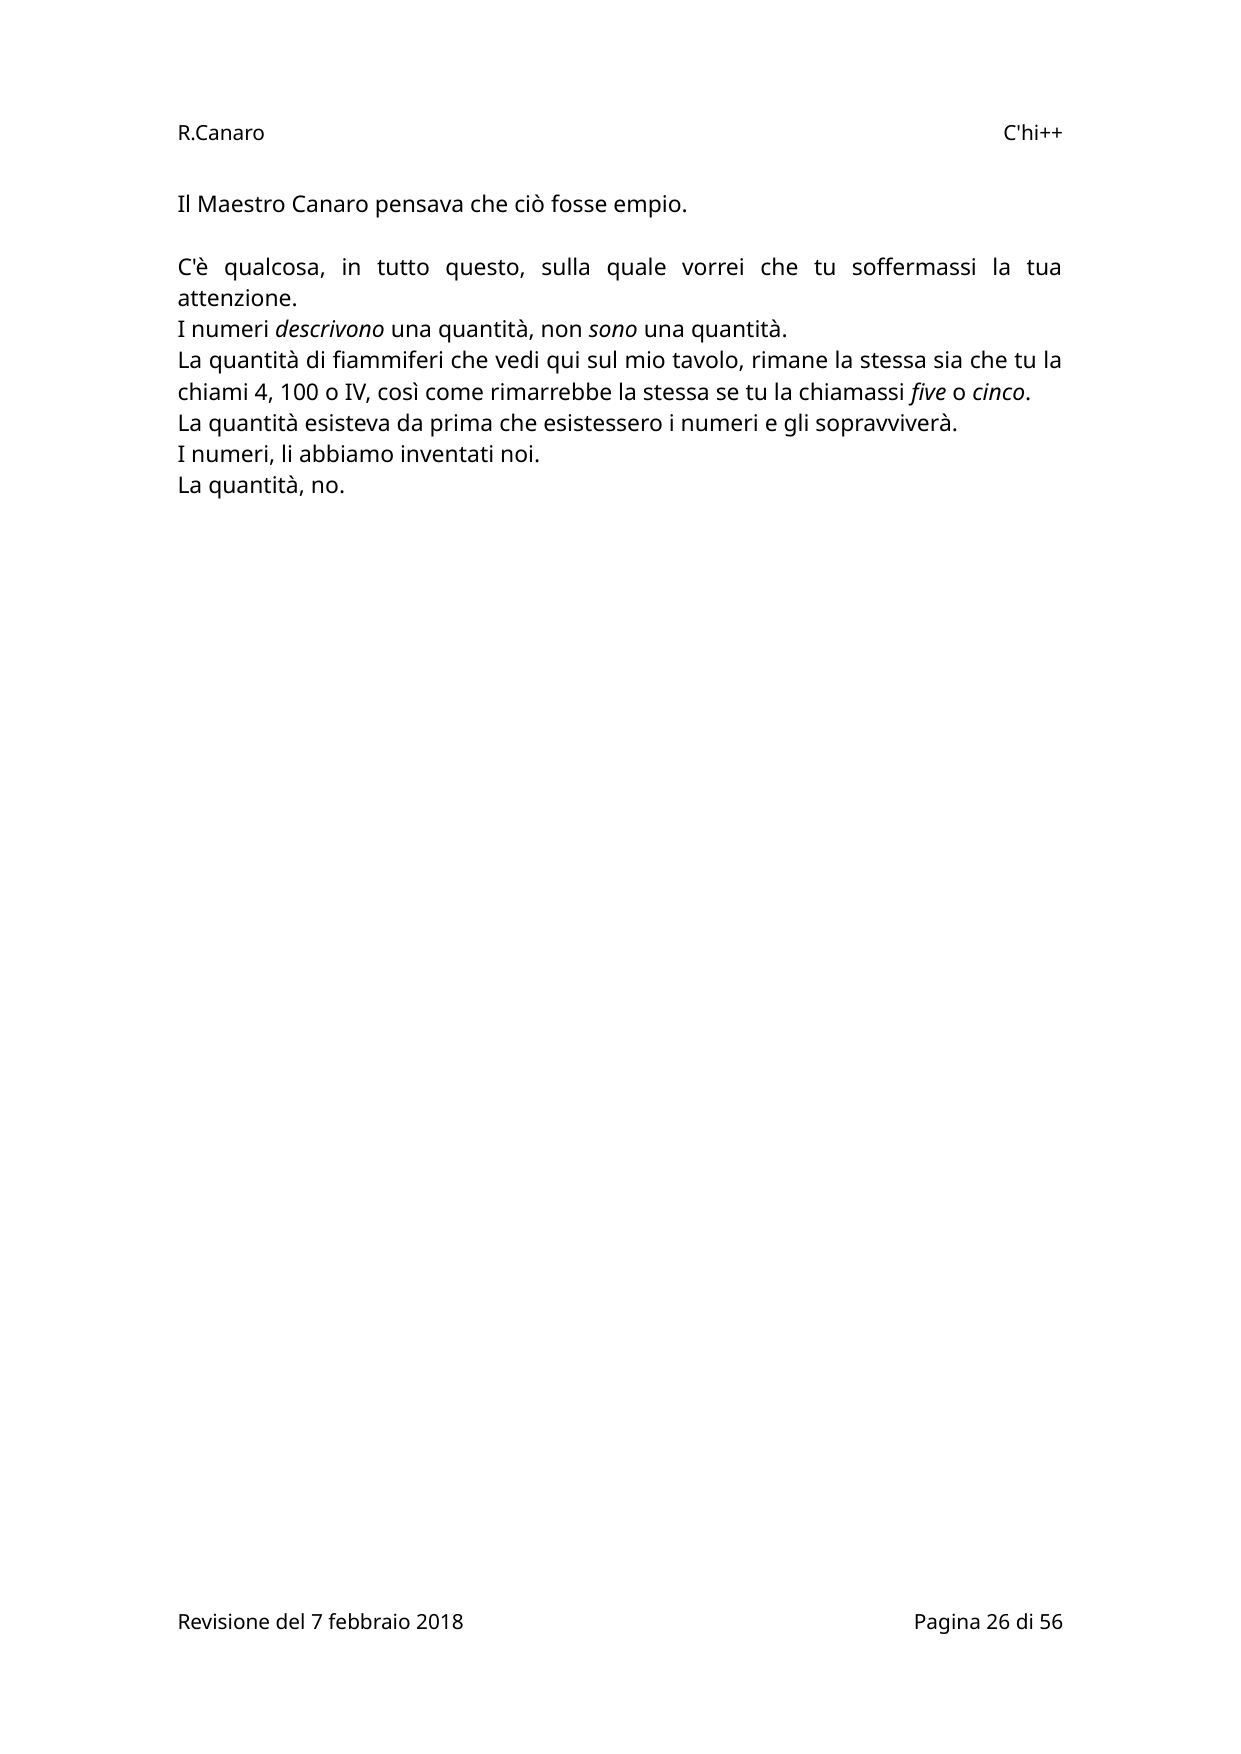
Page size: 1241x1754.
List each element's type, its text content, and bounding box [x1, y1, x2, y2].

text I numeri descrivono una quantità, non sono una quantità. [177, 313, 1063, 344]
text La quantità di fiammiferi che vedi qui sul mio tavolo, rimane la stessa sia che tu la chiami 4, 100 o IV, così come rimarrebbe la stessa se tu la chiamassi five o cinco. [177, 344, 1063, 407]
text La quantità esisteva da prima che esistessero i numeri e gli sopravviverà. [177, 407, 1063, 438]
text I numeri, li abbiamo inventati noi. [177, 438, 1063, 469]
text La quantità, no. [177, 469, 1063, 500]
text C'è qualcosa, in tutto questo, sulla quale vorrei che tu soffermassi la tua attenzione. [177, 250, 1063, 313]
text Il Maestro Canaro pensava che ciò fosse empio. [177, 188, 1063, 219]
